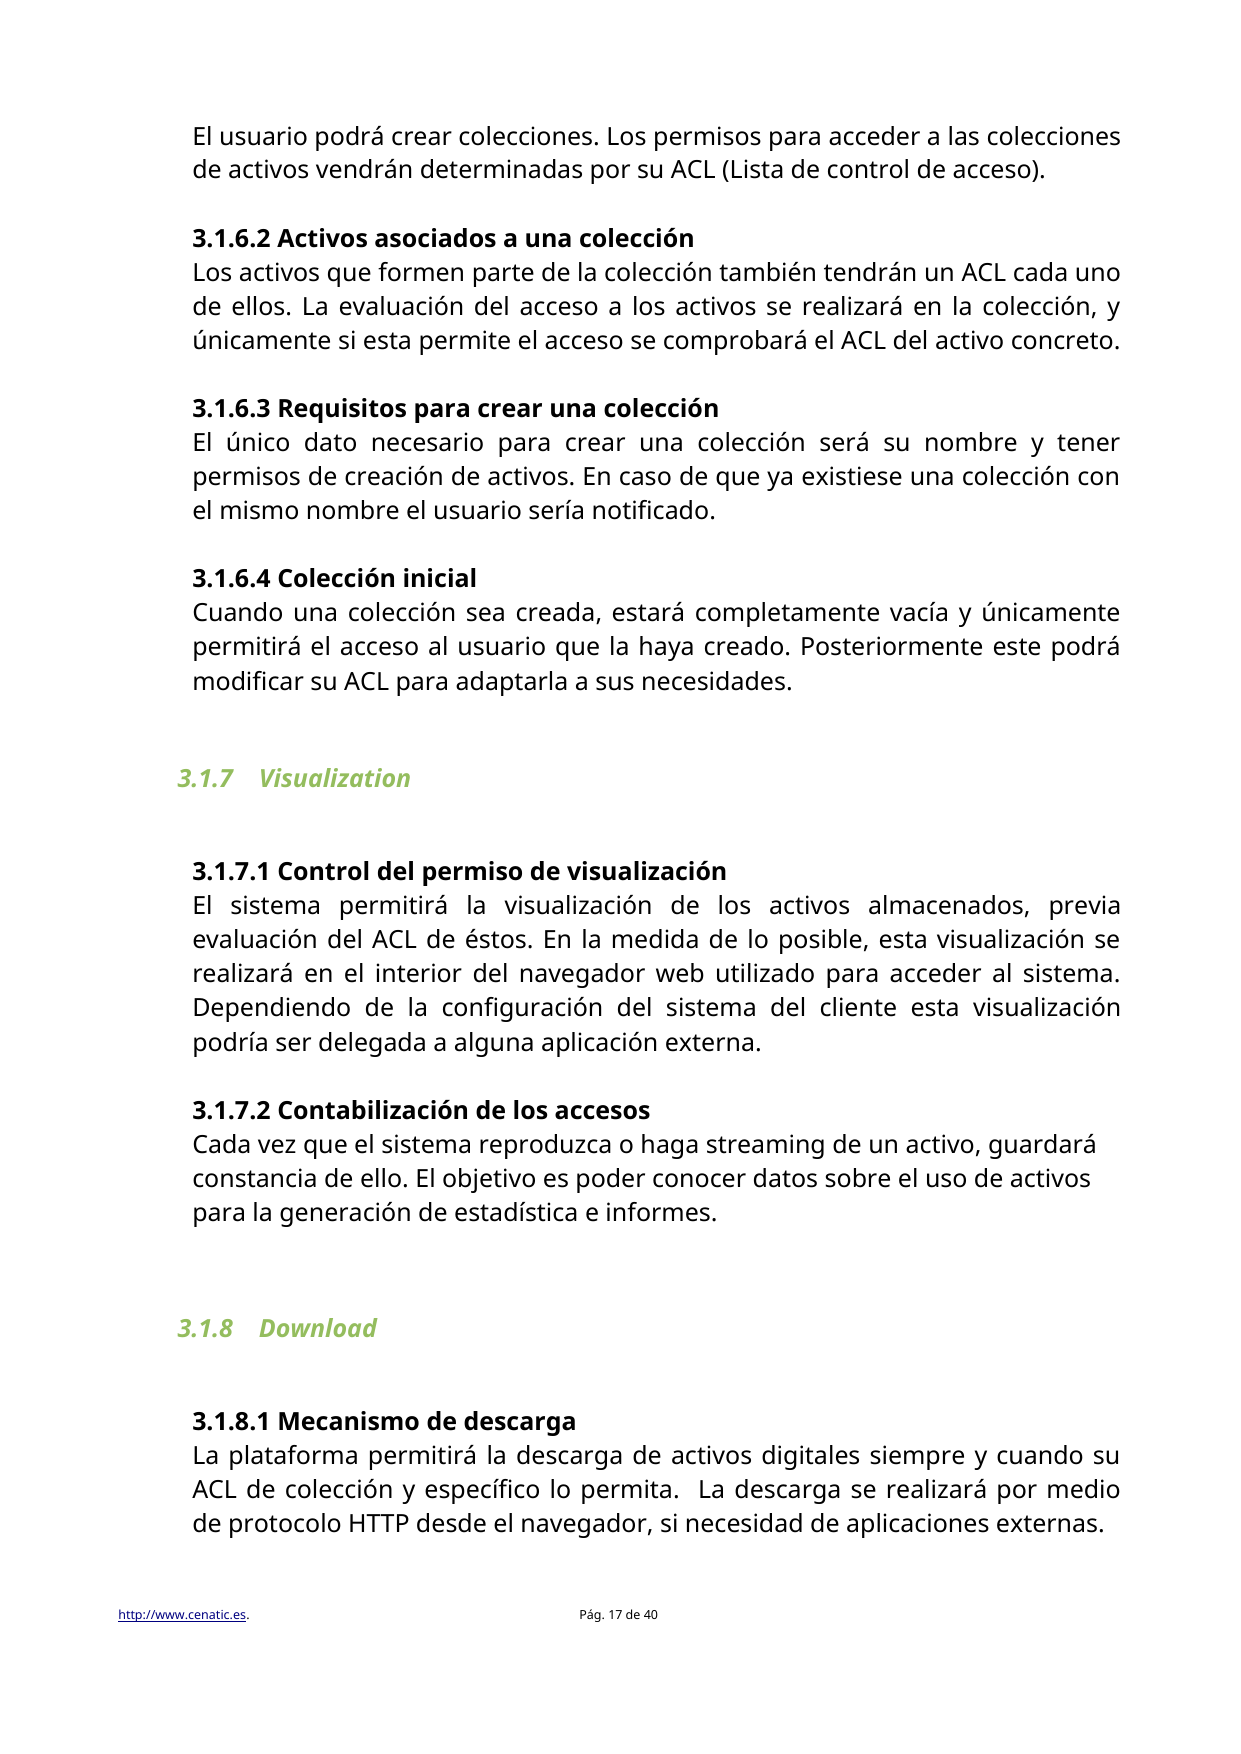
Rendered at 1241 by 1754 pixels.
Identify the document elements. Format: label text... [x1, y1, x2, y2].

text 3.1.6.4 Colección inicial [192, 561, 1122, 595]
text Cuando una colección sea creada, estará completamente vacía y únicamente permitirá el acceso al usuario que la haya creado. Posteriormente este podrá modificar su ACL para adaptarla a sus necesidades. [192, 595, 1122, 697]
text Los activos que formen parte de la colección también tendrán un ACL cada uno de ellos. La evaluación del acceso a los activos se realizará en la colección, y únicamente si esta permite el acceso se comprobará el ACL del activo concreto. [192, 254, 1122, 357]
subtitle Download [118, 1311, 1122, 1345]
text El usuario podrá crear colecciones. Los permisos para acceder a las colecciones de activos vendrán determinadas por su ACL (Lista de control de acceso). [192, 118, 1122, 186]
text 3.1.6.3 Requisitos para crear una colección [192, 391, 1122, 425]
text 3.1.7.1 Control del permiso de visualización [192, 854, 1122, 888]
text El único dato necesario para crear una colección será su nombre y tener permisos de creación de activos. En caso de que ya existiese una colección con el mismo nombre el usuario sería notificado. [192, 425, 1122, 527]
text 3.1.6.2 Activos asociados a una colección [192, 220, 1122, 254]
text El sistema permitirá la visualización de los activos almacenados, previa evaluación del ACL de éstos. En la medida de lo posible, esta visualización se realizará en el interior del navegador web utilizado para acceder al sistema. Dependiendo de la configuración del sistema del cliente esta visualización podría ser delegada a alguna aplicación externa. [192, 888, 1122, 1058]
text 3.1.7.2 Contabilización de los accesos [192, 1092, 1122, 1126]
text 3.1.8.1 Mecanismo de descarga [192, 1404, 1122, 1438]
text Cada vez que el sistema reproduzca o haga streaming de un activo, guardará constancia de ello. El objetivo es poder conocer datos sobre el uso de activos para la generación de estadística e informes. [192, 1126, 1122, 1228]
text La plataforma permitirá la descarga de activos digitales siempre y cuando su ACL de colección y específico lo permita. La descarga se realizará por medio de protocolo HTTP desde el navegador, si necesidad de aplicaciones externas. [192, 1438, 1122, 1540]
subtitle Visualization [118, 761, 1122, 795]
